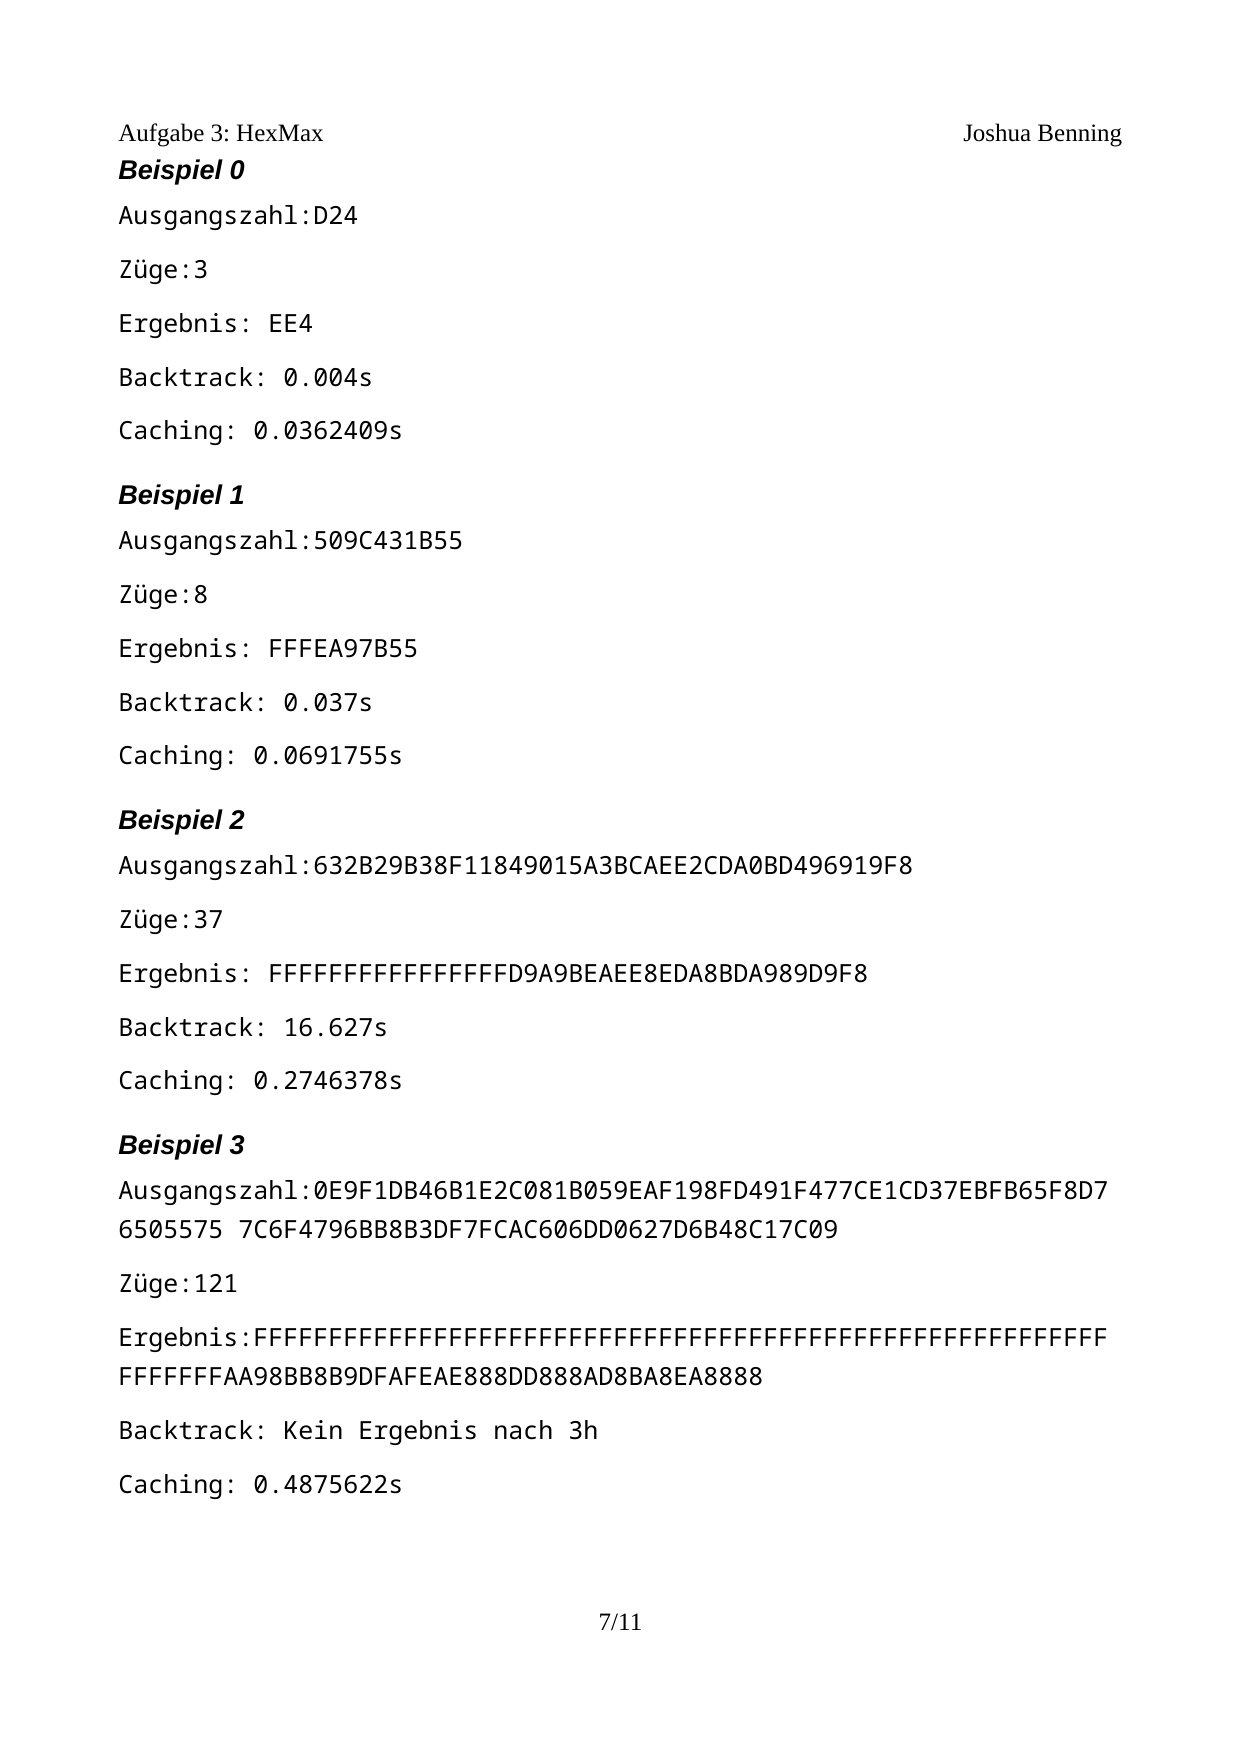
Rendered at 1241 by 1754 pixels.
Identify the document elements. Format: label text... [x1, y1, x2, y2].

text Backtrack: Kein Ergebnis nach 3h [118, 1412, 1122, 1447]
text Ergebnis: FFFFFFFFFFFFFFFFD9A9BEAEE8EDA8BDA989D9F8 [118, 955, 1122, 989]
text Ergebnis: FFFEA97B55 [118, 630, 1122, 664]
text Züge:121 [118, 1266, 1122, 1300]
text Züge:3 [118, 252, 1122, 286]
text Caching: 0.2746378s [118, 1063, 1122, 1097]
subtitle Beispiel 2 [118, 804, 1122, 835]
text Backtrack: 0.004s [118, 359, 1122, 393]
text Backtrack: 16.627s [118, 1009, 1122, 1043]
text Ausgangszahl:509C431B55 [118, 523, 1122, 557]
text Ergebnis: EE4 [118, 305, 1122, 339]
text Ergebnis:FFFFFFFFFFFFFFFFFFFFFFFFFFFFFFFFFFFFFFFFFFFFFFFFFFFFFFFFFFFFFFFFAA98BB8B9DFAFEAE888DD888AD8BA8EA8888 [118, 1319, 1122, 1393]
subtitle Beispiel 1 [118, 479, 1122, 510]
text Ausgangszahl:0E9F1DB46B1E2C081B059EAF198FD491F477CE1CD37EBFB65F8D76505575 7C6F4796BB8B3DF7FCAC606DD0627D6B48C17C09 [118, 1173, 1122, 1246]
text Caching: 0.0362409s [118, 413, 1122, 447]
text Ausgangszahl:632B29B38F11849015A3BCAEE2CDA0BD496919F8 [118, 848, 1122, 882]
text Ausgangszahl:D24 [118, 198, 1122, 232]
text Caching: 0.4875622s [118, 1466, 1122, 1500]
subtitle Beispiel 3 [118, 1129, 1122, 1160]
text Züge:37 [118, 902, 1122, 936]
text Caching: 0.0691755s [118, 738, 1122, 772]
text Backtrack: 0.037s [118, 684, 1122, 718]
subtitle Beispiel 0 [118, 154, 1122, 185]
text Züge:8 [118, 577, 1122, 611]
